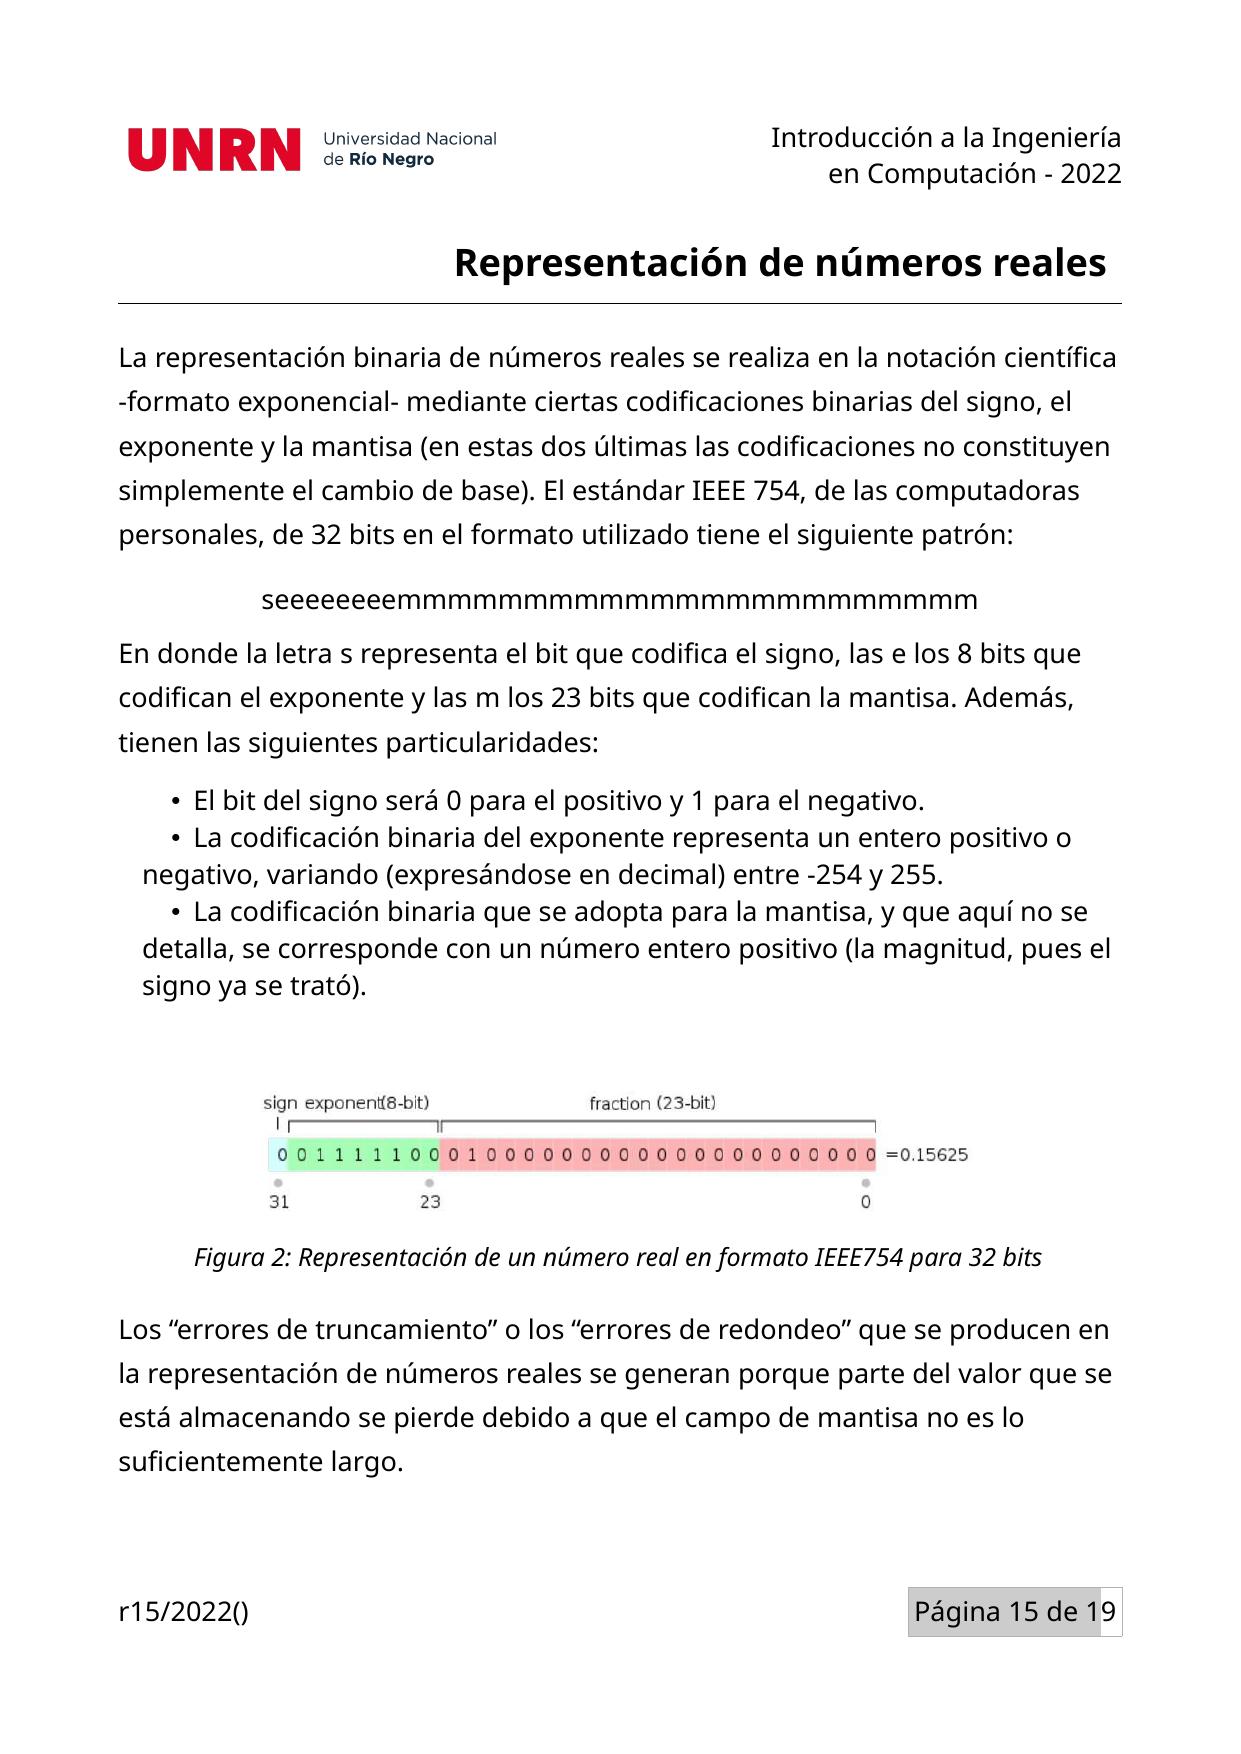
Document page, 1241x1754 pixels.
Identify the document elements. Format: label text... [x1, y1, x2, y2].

text En donde la letra s representa el bit que codifica el signo, las e los 8 bits que codifican el exponente y las m los 23 bits que codifican la mantisa. Además, tienen las siguientes particularidades: [118, 635, 1122, 760]
list El bit del signo será 0 para el positivo y 1 para el negativo. [142, 782, 1122, 819]
picture [240, 1062, 1000, 1240]
text seeeeeeeemmmmmmmmmmmmmmmmmmmmmmm [118, 580, 1122, 617]
list La codificación binaria que se adopta para la mantisa, y que aquí no se detalla, se corresponde con un número entero positivo (la magnitud, pues el signo ya se trató). [142, 892, 1122, 1003]
subtitle Representación de números reales [118, 221, 1122, 303]
text La representación binaria de números reales se realiza en la notación científica -formato exponencial- mediante ciertas codificaciones binarias del signo, el exponente y la mantisa (en estas dos últimas las codificaciones no constituyen simplemente el cambio de base). El estándar IEEE 754, de las computadoras personales, de 32 bits en el formato utilizado tiene el siguiente patrón: [118, 339, 1122, 552]
text Los “errores de truncamiento” o los “errores de redondeo” que se producen en la representación de números reales se generan porque parte del valor que se está almacenando se pierde debido a que el campo de mantisa no es lo suficientemente largo. [118, 1021, 1122, 1479]
list La codificación binaria del exponente representa un entero positivo o negativo, variando (expresándose en decimal) entre -254 y 255. [142, 819, 1122, 892]
picture [118, 118, 505, 180]
text Figura 2: Representación de un número real en formato IEEE754 para 32 bits [194, 1063, 1046, 1273]
